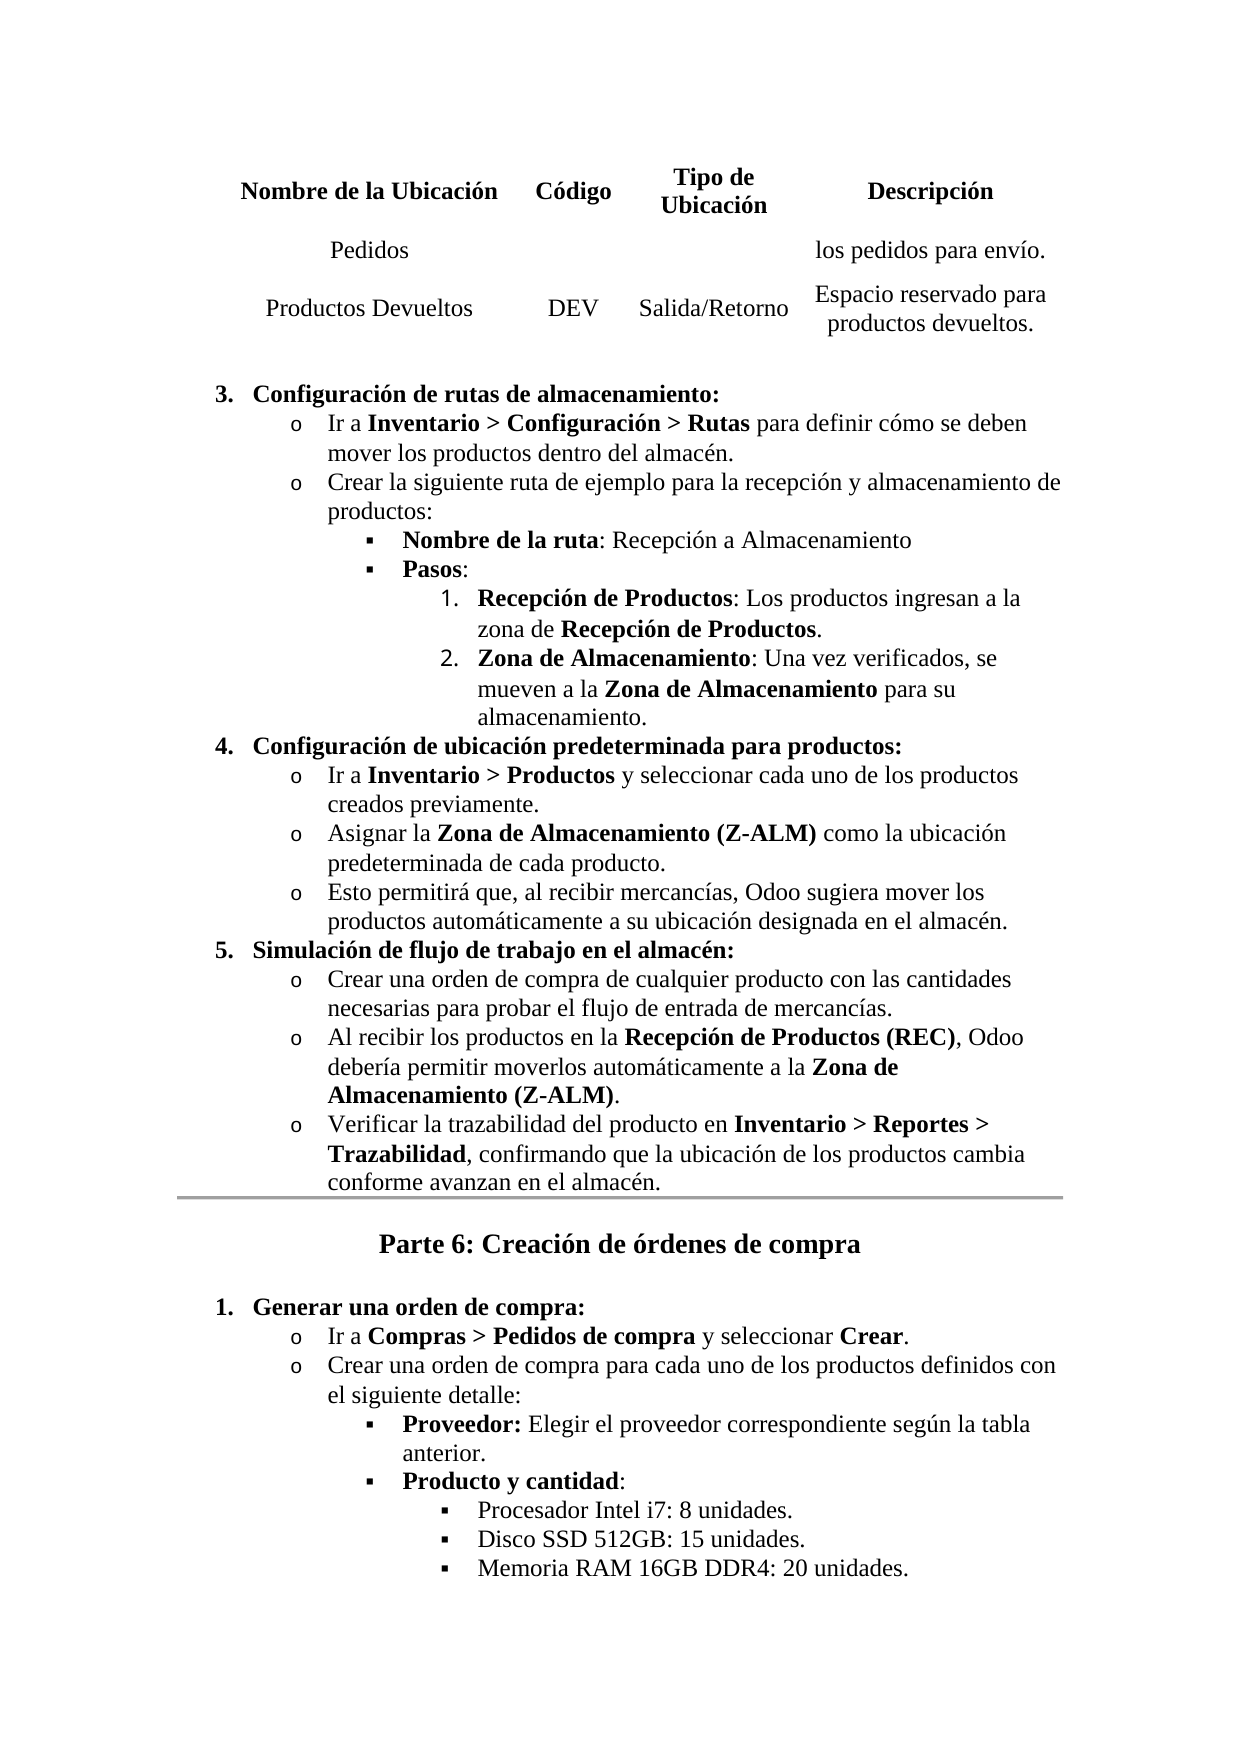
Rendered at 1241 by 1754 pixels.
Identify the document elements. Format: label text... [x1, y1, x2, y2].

table_header Descripción [798, 148, 1063, 221]
list Zona de Almacenamiento: Una vez verificados, se mueven a la Zona de Almacenamiento para su almacenamiento. [440, 642, 1063, 731]
list Crear la siguiente ruta de ejemplo para la recepción y almacenamiento de productos: [290, 467, 1063, 525]
list Recepción de Productos: Los productos ingresan a la zona de Recepción de Productos. [440, 582, 1063, 642]
table_header Tipo de Ubicación [630, 148, 798, 221]
table_cell Productos Devueltos [222, 265, 517, 338]
list Esto permitirá que, al recibir mercancías, Odoo sugiera mover los productos automáticamente a su ubicación designada en el almacén. [290, 877, 1063, 935]
list Proveedor: Elegir el proveedor correspondiente según la tabla anterior. [365, 1409, 1063, 1466]
list Ir a Inventario > Configuración > Rutas para definir cómo se deben mover los productos dentro del almacén. [290, 408, 1063, 467]
table_header Nombre de la Ubicación [222, 148, 517, 221]
list Producto y cantidad: [365, 1466, 1063, 1495]
subtitle Parte 6: Creación de órdenes de compra [177, 1227, 1063, 1260]
list Configuración de rutas de almacenamiento: [215, 379, 1063, 408]
list Nombre de la ruta: Recepción a Almacenamiento [365, 525, 1063, 554]
list Ir a Inventario > Productos y seleccionar cada uno de los productos creados previamente. [290, 760, 1063, 818]
table_cell [517, 221, 630, 265]
table_cell Salida/Retorno [630, 265, 798, 338]
list Simulación de flujo de trabajo en el almacén: [215, 935, 1063, 964]
list Crear una orden de compra para cada uno de los productos definidos con el siguiente detalle: [290, 1351, 1063, 1409]
table_cell DEV [517, 265, 630, 338]
list Ir a Compras > Pedidos de compra y seleccionar Crear. [290, 1321, 1063, 1351]
list Verificar la trazabilidad del producto en Inventario > Reportes > Trazabilidad, confirmando que la ubicación de los productos cambia conforme avanzan en el almacén. [290, 1109, 1063, 1196]
list Configuración de ubicación predeterminada para productos: [215, 731, 1063, 760]
list Pasos: [365, 554, 1063, 582]
table_cell Espacio reservado para productos devueltos. [798, 265, 1063, 338]
list Procesador Intel i7: 8 unidades. [440, 1495, 1063, 1524]
list Generar una orden de compra: [215, 1292, 1063, 1321]
table_cell [630, 221, 798, 265]
table_cell Pedidos [222, 221, 517, 265]
list Disco SSD 512GB: 15 unidades. [440, 1524, 1063, 1553]
table_cell los pedidos para envío. [798, 221, 1063, 265]
list Memoria RAM 16GB DDR4: 20 unidades. [440, 1553, 1063, 1581]
list Crear una orden de compra de cualquier producto con las cantidades necesarias para probar el flujo de entrada de mercancías. [290, 964, 1063, 1022]
list Asignar la Zona de Almacenamiento (Z-ALM) como la ubicación predeterminada de cada producto. [290, 818, 1063, 877]
table_header Código [517, 148, 630, 221]
list Al recibir los productos en la Recepción de Productos (REC), Odoo debería permitir moverlos automáticamente a la Zona de Almacenamiento (Z-ALM). [290, 1022, 1063, 1109]
